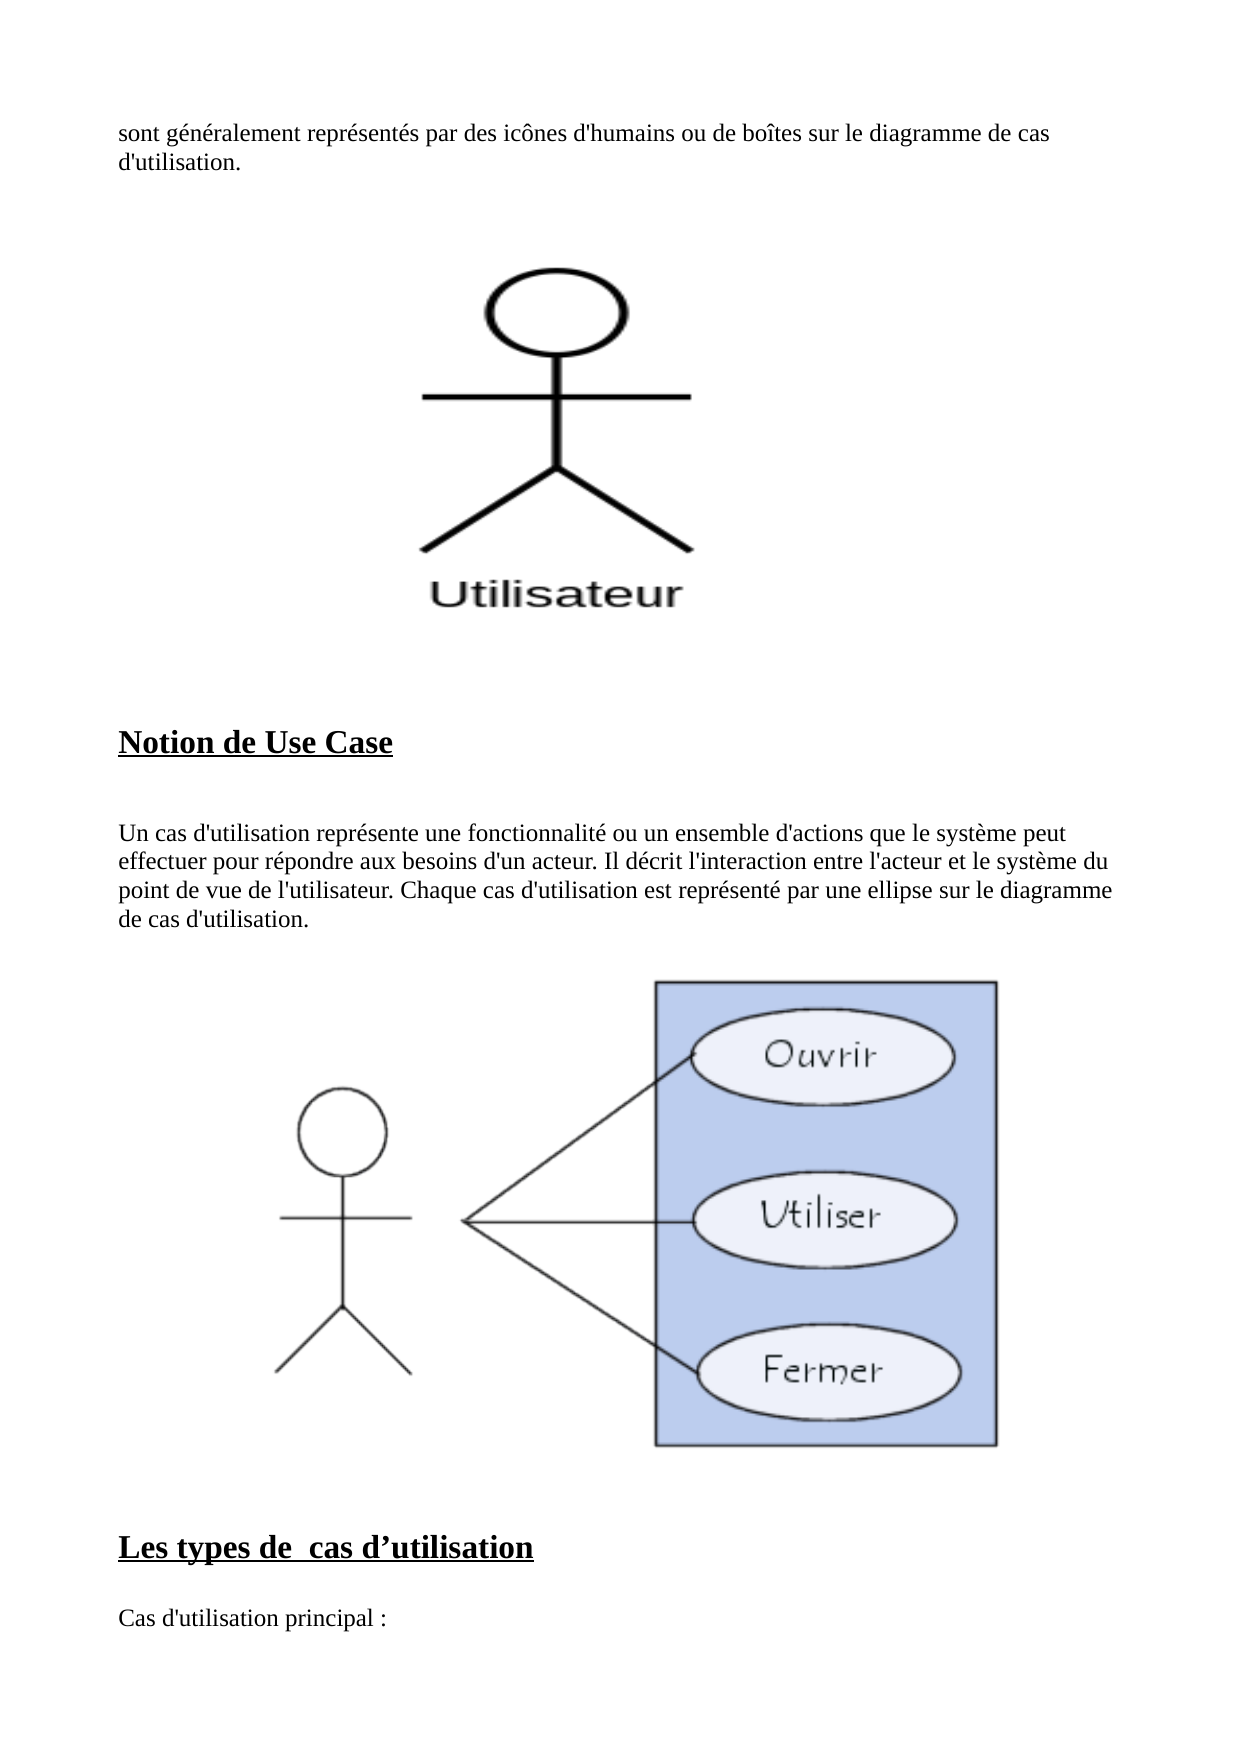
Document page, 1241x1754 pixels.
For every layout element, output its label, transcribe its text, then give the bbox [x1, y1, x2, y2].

text Un cas d'utilisation représente une fonctionnalité ou un ensemble d'actions que le système peut effectuer pour répondre aux besoins d'un acteur. Il décrit l'interaction entre l'acteur et le système du point de vue de l'utilisateur. Chaque cas d'utilisation est représenté par une ellipse sur le diagramme de cas d'utilisation. [118, 818, 1122, 933]
text Notion de Use Case [118, 722, 1122, 760]
text Les types de cas d’utilisation [118, 1527, 1122, 1565]
text sont généralement représentés par des icônes d'humains ou de boîtes sur le diagramme de cas d'utilisation. [118, 118, 1122, 176]
text Cas d'utilisation principal : [118, 1603, 1122, 1632]
picture [217, 961, 1023, 1462]
picture [356, 243, 759, 636]
